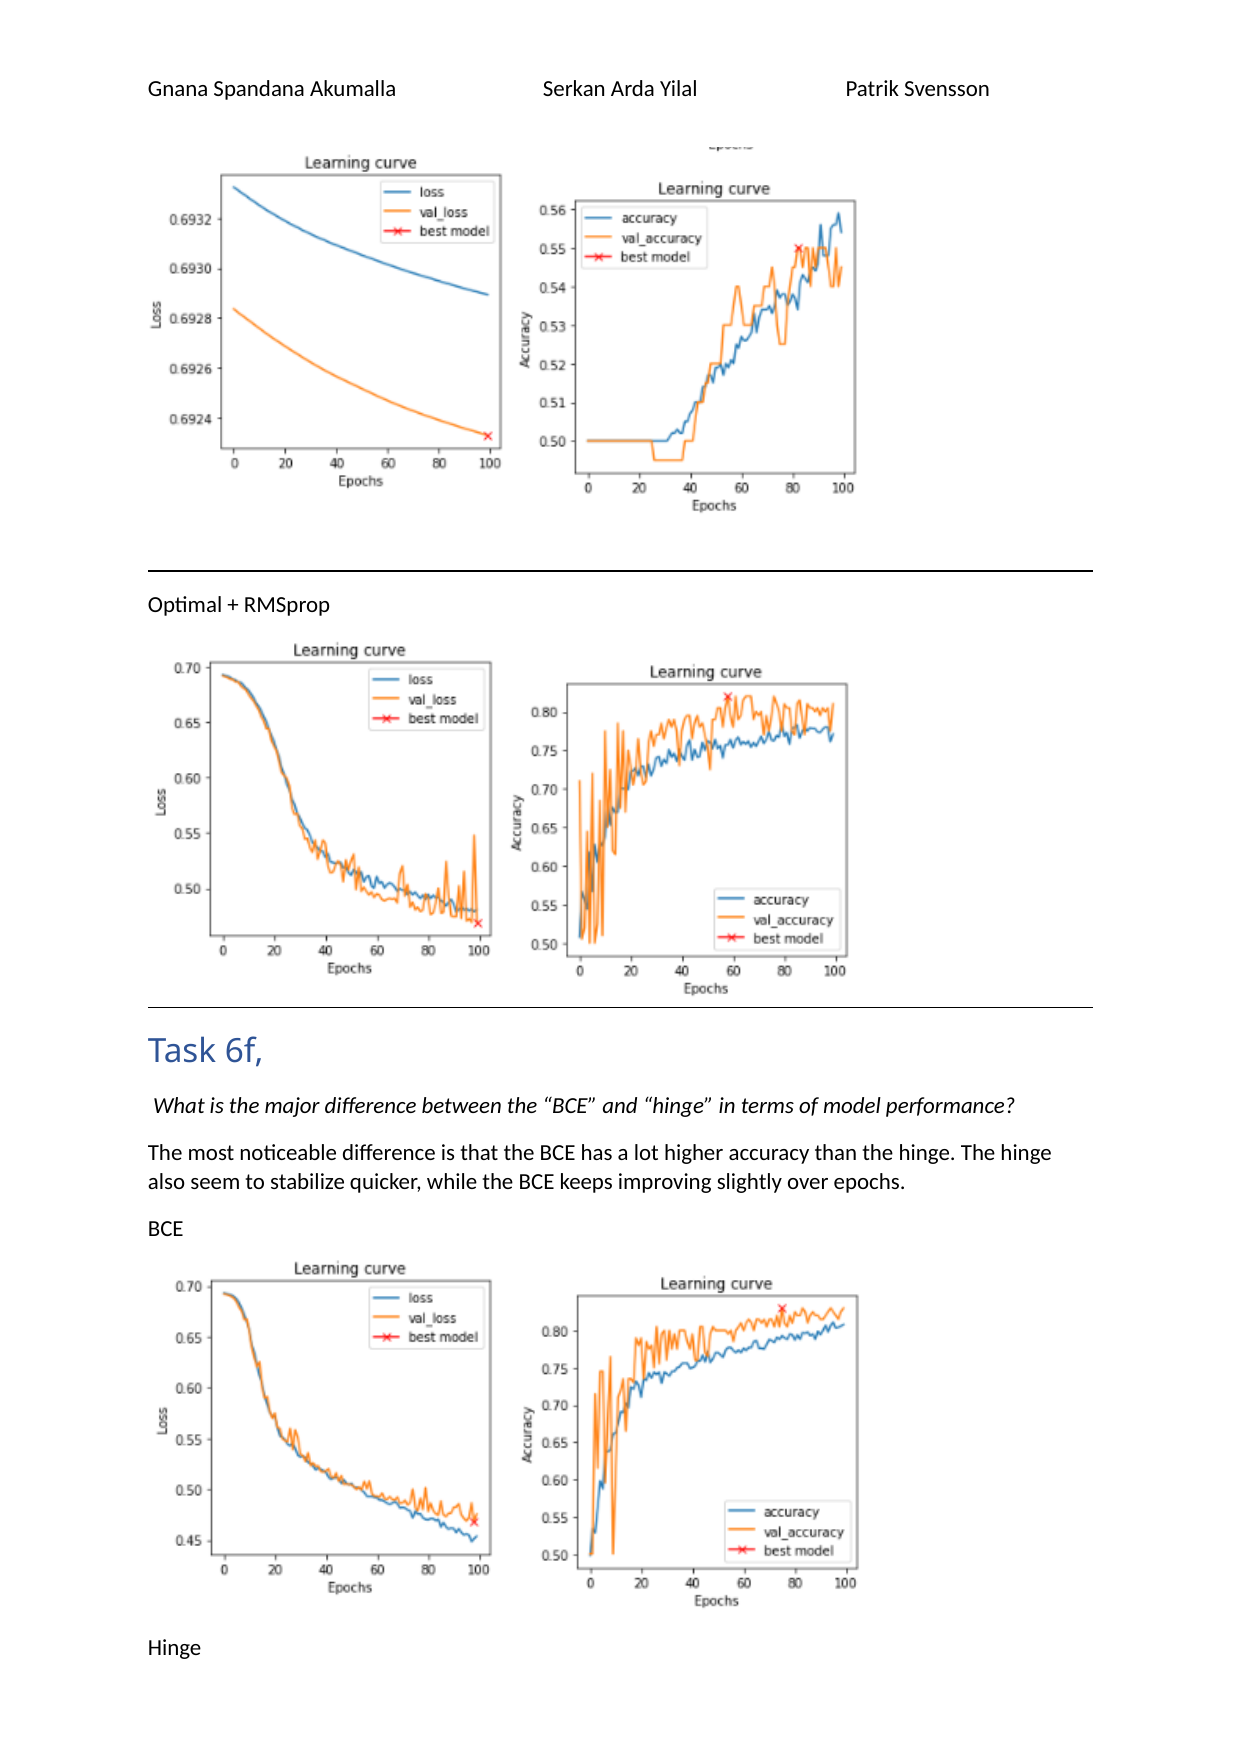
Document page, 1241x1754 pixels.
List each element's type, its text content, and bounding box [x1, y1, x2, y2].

text BCE [148, 1214, 1093, 1242]
text Task 6f, [148, 1026, 1093, 1072]
text Optimal + RMSprop [148, 590, 1093, 618]
text Hinge [148, 1633, 1093, 1661]
text The most noticeable difference is that the BCE has a lot higher accuracy than the hinge. The hinge also seem to stabilize quicker, while the BCE keeps improving slightly over epochs. [148, 1138, 1093, 1195]
text What is the major difference between the “BCE” and “hinge” in terms of model performance? [148, 1091, 1093, 1119]
